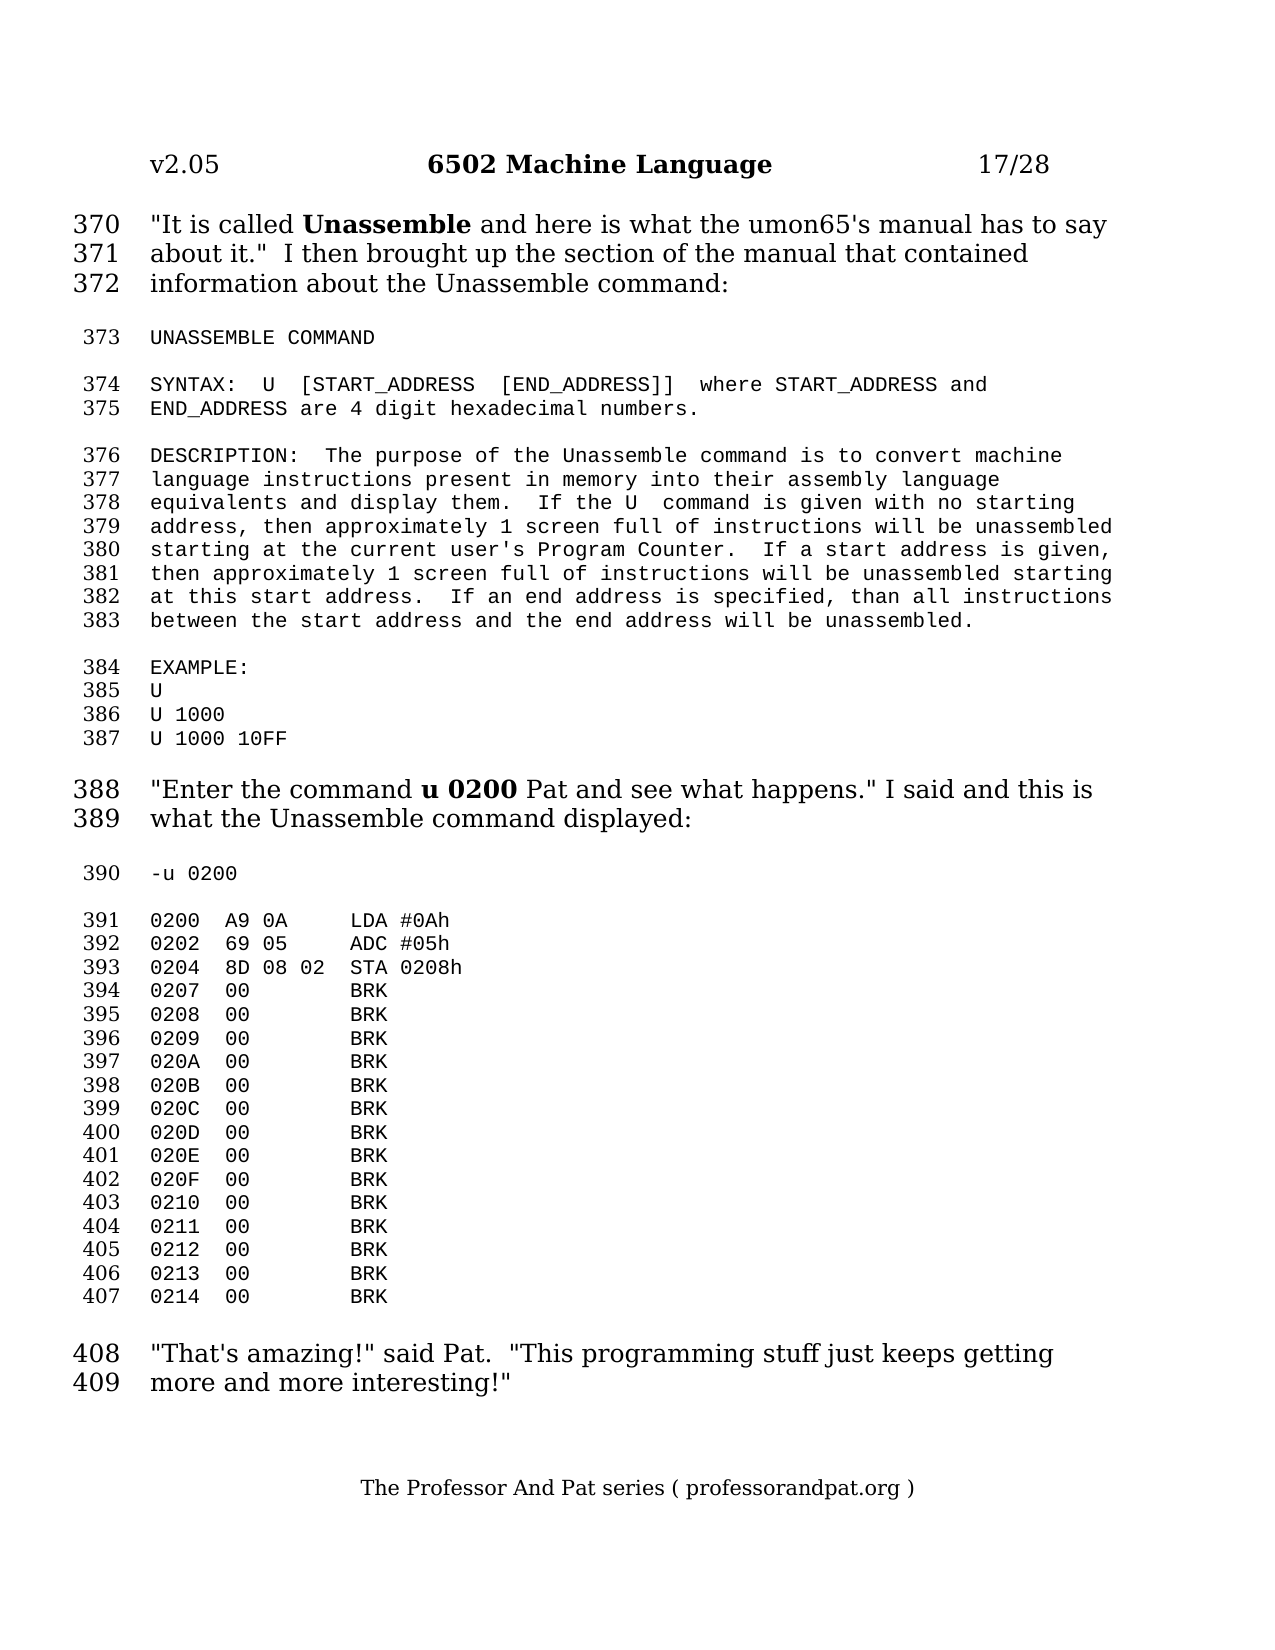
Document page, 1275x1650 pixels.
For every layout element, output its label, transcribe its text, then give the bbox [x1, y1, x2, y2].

text 0200 A9 0A LDA #0Ah [150, 910, 1125, 933]
text 0210 00 BRK [150, 1192, 1125, 1216]
text 0212 00 BRK [150, 1239, 1125, 1263]
text 020B 00 BRK [150, 1075, 1125, 1098]
text "That's amazing!" said Pat. "This programming stuff just keeps getting more and more interesting!" [150, 1339, 1125, 1398]
text 020A 00 BRK [150, 1051, 1125, 1075]
text 020D 00 BRK [150, 1122, 1125, 1145]
text UNASSEMBLE COMMAND [150, 327, 1125, 351]
text 020F 00 BRK [150, 1169, 1125, 1192]
text "Enter the command u 0200 Pat and see what happens." I said and this is what the Unassemble command displayed: [150, 775, 1125, 833]
text EXAMPLE: [150, 657, 1125, 681]
text 0211 00 BRK [150, 1216, 1125, 1239]
text 0202 69 05 ADC #05h [150, 933, 1125, 957]
text 0208 00 BRK [150, 1004, 1125, 1028]
text SYNTAX: U [START_ADDRESS [END_ADDRESS]] where START_ADDRESS and [150, 374, 1125, 398]
text 0204 8D 08 02 STA 0208h [150, 957, 1125, 981]
text END_ADDRESS are 4 digit hexadecimal numbers. [150, 398, 1125, 422]
text DESCRIPTION: The purpose of the Unassemble command is to convert machine language instructions present in memory into their assembly language equivalents and display them. If the U command is given with no starting address, then approximately 1 screen full of instructions will be unassembled starting at the current user's Program Counter. If a start address is given, then approximately 1 screen full of instructions will be unassembled starting at this start address. If an end address is specified, than all instructions between the start address and the end address will be unassembled. [150, 445, 1125, 633]
text -u 0200 [150, 863, 1125, 886]
text U 1000 [150, 704, 1125, 728]
text 0214 00 BRK [150, 1287, 1125, 1310]
text U 1000 10FF [150, 728, 1125, 751]
text 020C 00 BRK [150, 1098, 1125, 1122]
text U [150, 681, 1125, 704]
text 020E 00 BRK [150, 1145, 1125, 1169]
text 0209 00 BRK [150, 1028, 1125, 1051]
text 0213 00 BRK [150, 1263, 1125, 1287]
text "It is called Unassemble and here is what the umon65's manual has to say about it." I then brought up the section of the manual that contained information about the Unassemble command: [150, 210, 1125, 298]
text 0207 00 BRK [150, 981, 1125, 1004]
